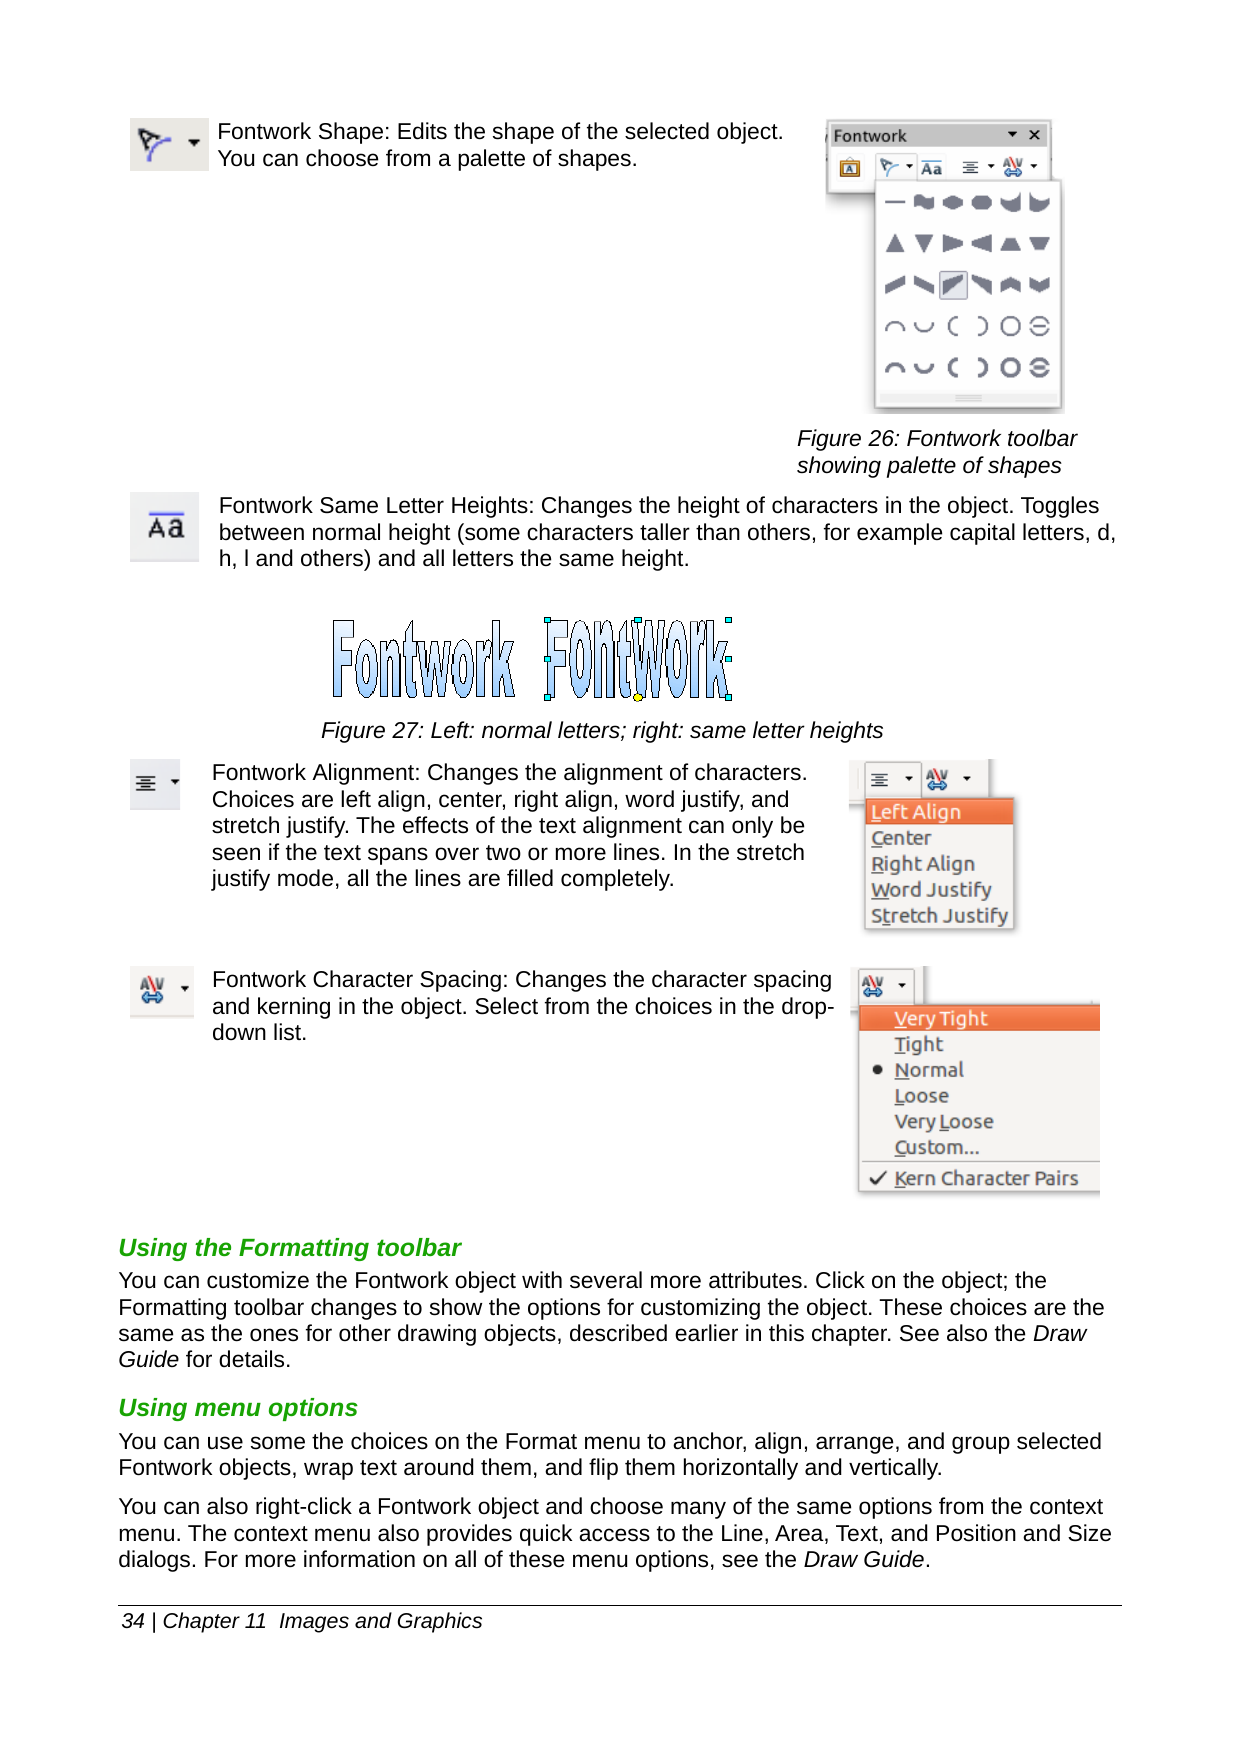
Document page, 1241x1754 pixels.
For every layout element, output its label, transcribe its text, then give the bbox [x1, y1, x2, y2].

table_header [118, 966, 212, 1202]
table_header [118, 118, 217, 492]
table_header [1100, 966, 1122, 1202]
table_header [797, 118, 1122, 492]
text You can also right-click a Fontwork object and choose many of the same options from the context menu. The context menu also provides quick access to the Line, Area, Text, and Position and Size dialogs. For more information on all of these menu options, see the Draw Guide. [118, 1493, 1122, 1572]
picture [320, 598, 748, 717]
picture [848, 759, 1027, 942]
text You can use some the choices on the Format menu to anchor, align, arrange, and group selected Fontwork objects, wrap text around them, and flip them horizontally and vertically. [118, 1428, 1122, 1481]
picture [850, 966, 1100, 1203]
subtitle Using menu options [118, 1393, 1122, 1422]
subtitle Using the Formatting toolbar [118, 1233, 1122, 1261]
picture [825, 118, 1065, 414]
table_header Fontwork Shape: Edits the shape of the selected object. You can choose from a palette of shapes. [217, 118, 797, 492]
table_header Fontwork Alignment: Changes the alignment of characters. Choices are left align, center, right align, word justify, and stretch justify. The effects of the text alignment can only be seen if the text spans over two or more lines. In the stretch justify mode, all the lines are filled completely. [212, 759, 849, 954]
table_header [118, 493, 218, 587]
picture [130, 759, 181, 810]
table_header [849, 759, 1122, 954]
picture [130, 966, 194, 1019]
picture [130, 118, 209, 171]
table_header Fontwork Character Spacing: Changes the character spacing and kerning in the object. Select from the choices in the drop-down list. [212, 966, 850, 1202]
text You can customize the Fontwork object with several more attributes. Click on the object; the Formatting toolbar changes to show the options for customizing the object. These choices are the same as the ones for other drawing objects, described earlier in this chapter. See also the Draw Guide for details. [118, 1267, 1122, 1373]
table_header [118, 759, 212, 954]
text Figure 27: Left: normal letters; right: same letter heights [321, 717, 919, 743]
picture [130, 492, 200, 562]
table_header Fontwork Same Letter Heights: Changes the height of characters in the object. Toggles between normal height (some characters taller than others, for example capital letters, d, h, l and others) and all letters the same height. [219, 493, 1123, 587]
